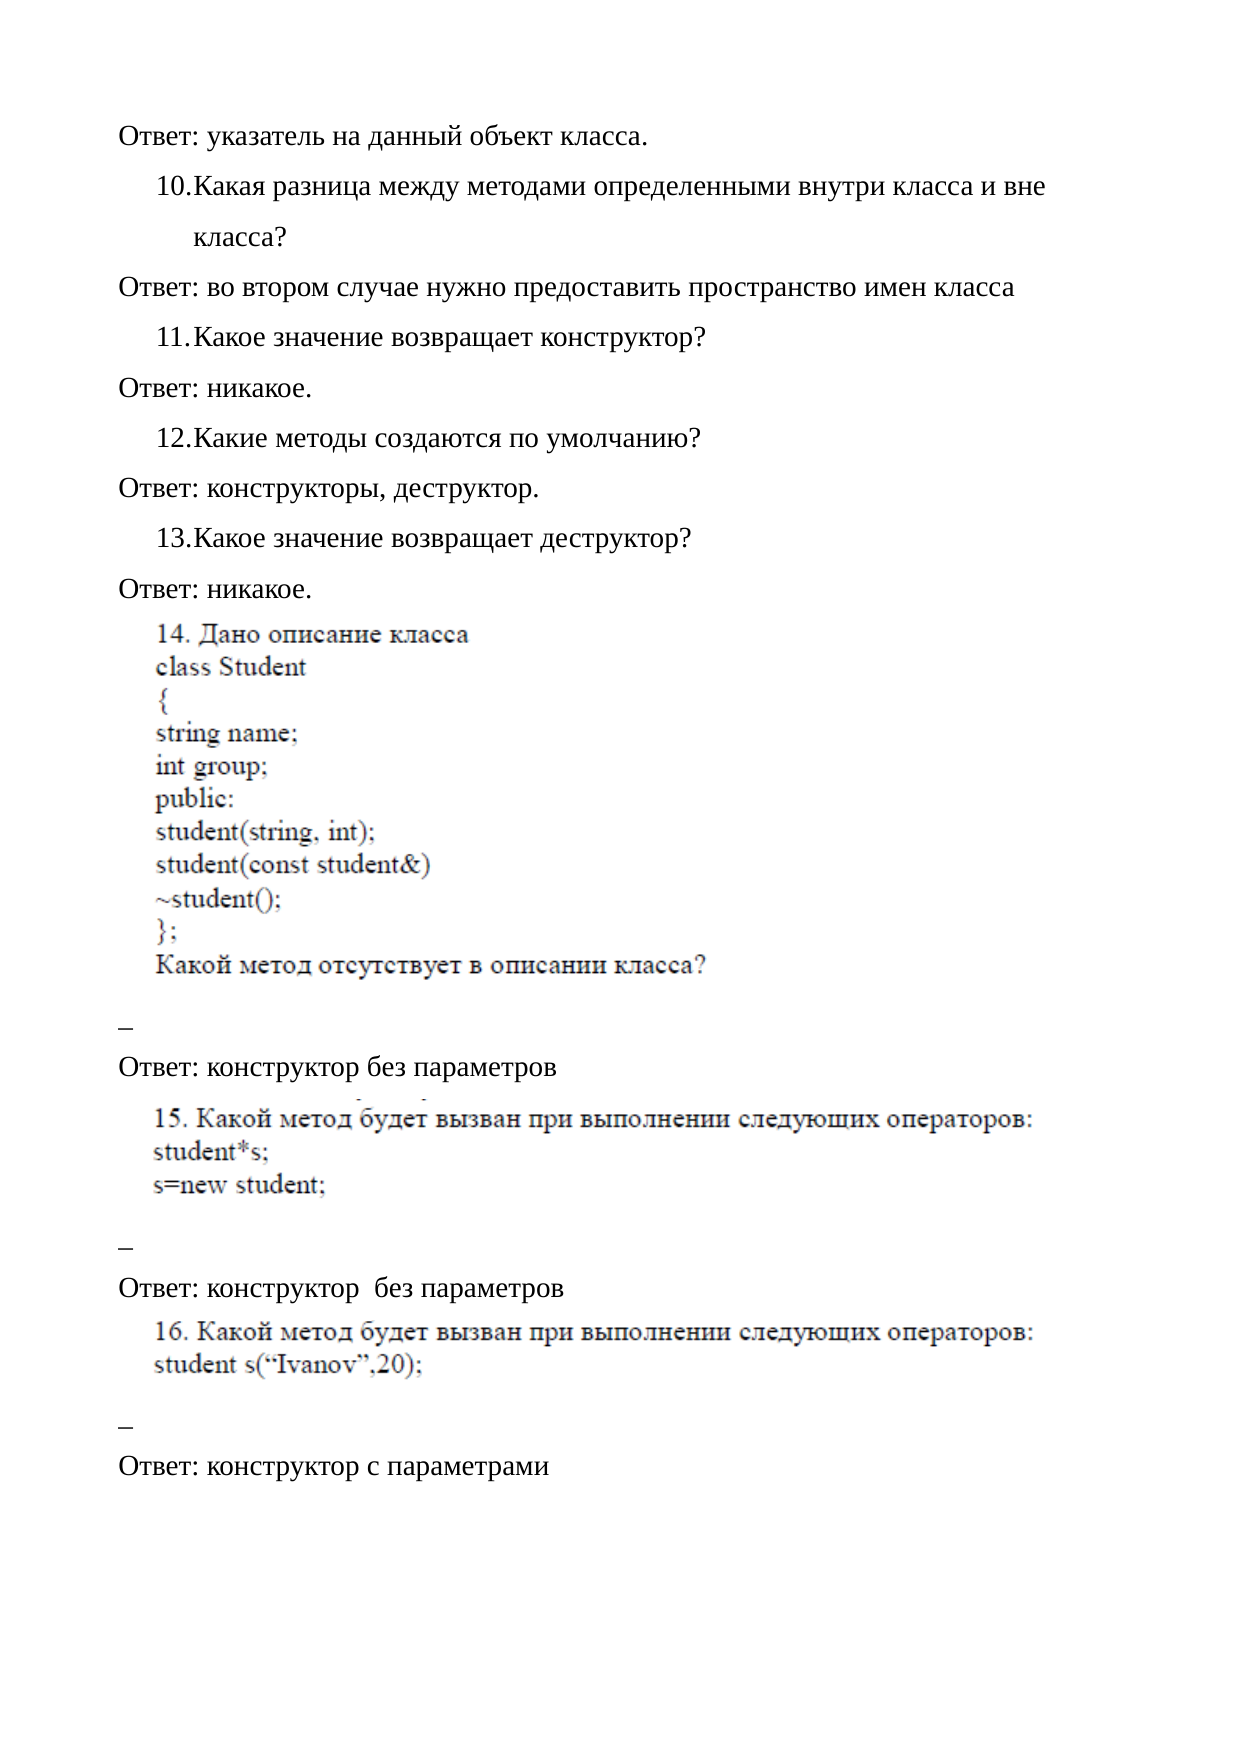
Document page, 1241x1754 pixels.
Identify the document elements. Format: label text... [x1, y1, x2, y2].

list Какое значение возвращает конструктор? [156, 319, 1122, 353]
text _ [118, 1099, 1122, 1253]
text Ответ: конструктор без параметров [118, 1049, 1122, 1083]
list Какое значение возвращает деструктор? [156, 521, 1122, 554]
text Ответ: никакое. [118, 370, 1122, 403]
text _ [118, 1320, 1122, 1431]
list Какая разница между методами определенными внутри класса и вне класса? [156, 168, 1122, 252]
text Ответ: конструктор с параметрами [118, 1448, 1122, 1482]
picture [145, 1320, 1095, 1381]
picture [138, 1099, 1102, 1203]
text Ответ: во втором случае нужно предоставить пространство имен класса [118, 269, 1122, 303]
text Ответ: конструкторы, деструктор. [118, 470, 1122, 504]
text _ [118, 621, 1122, 1032]
text Ответ: никакое. [118, 571, 1122, 604]
text Ответ: конструктор без параметров [118, 1270, 1122, 1303]
picture [136, 621, 863, 983]
text Ответ: указатель на данный объект класса. [118, 118, 1122, 152]
list Какие методы создаются по умолчанию? [156, 420, 1122, 453]
